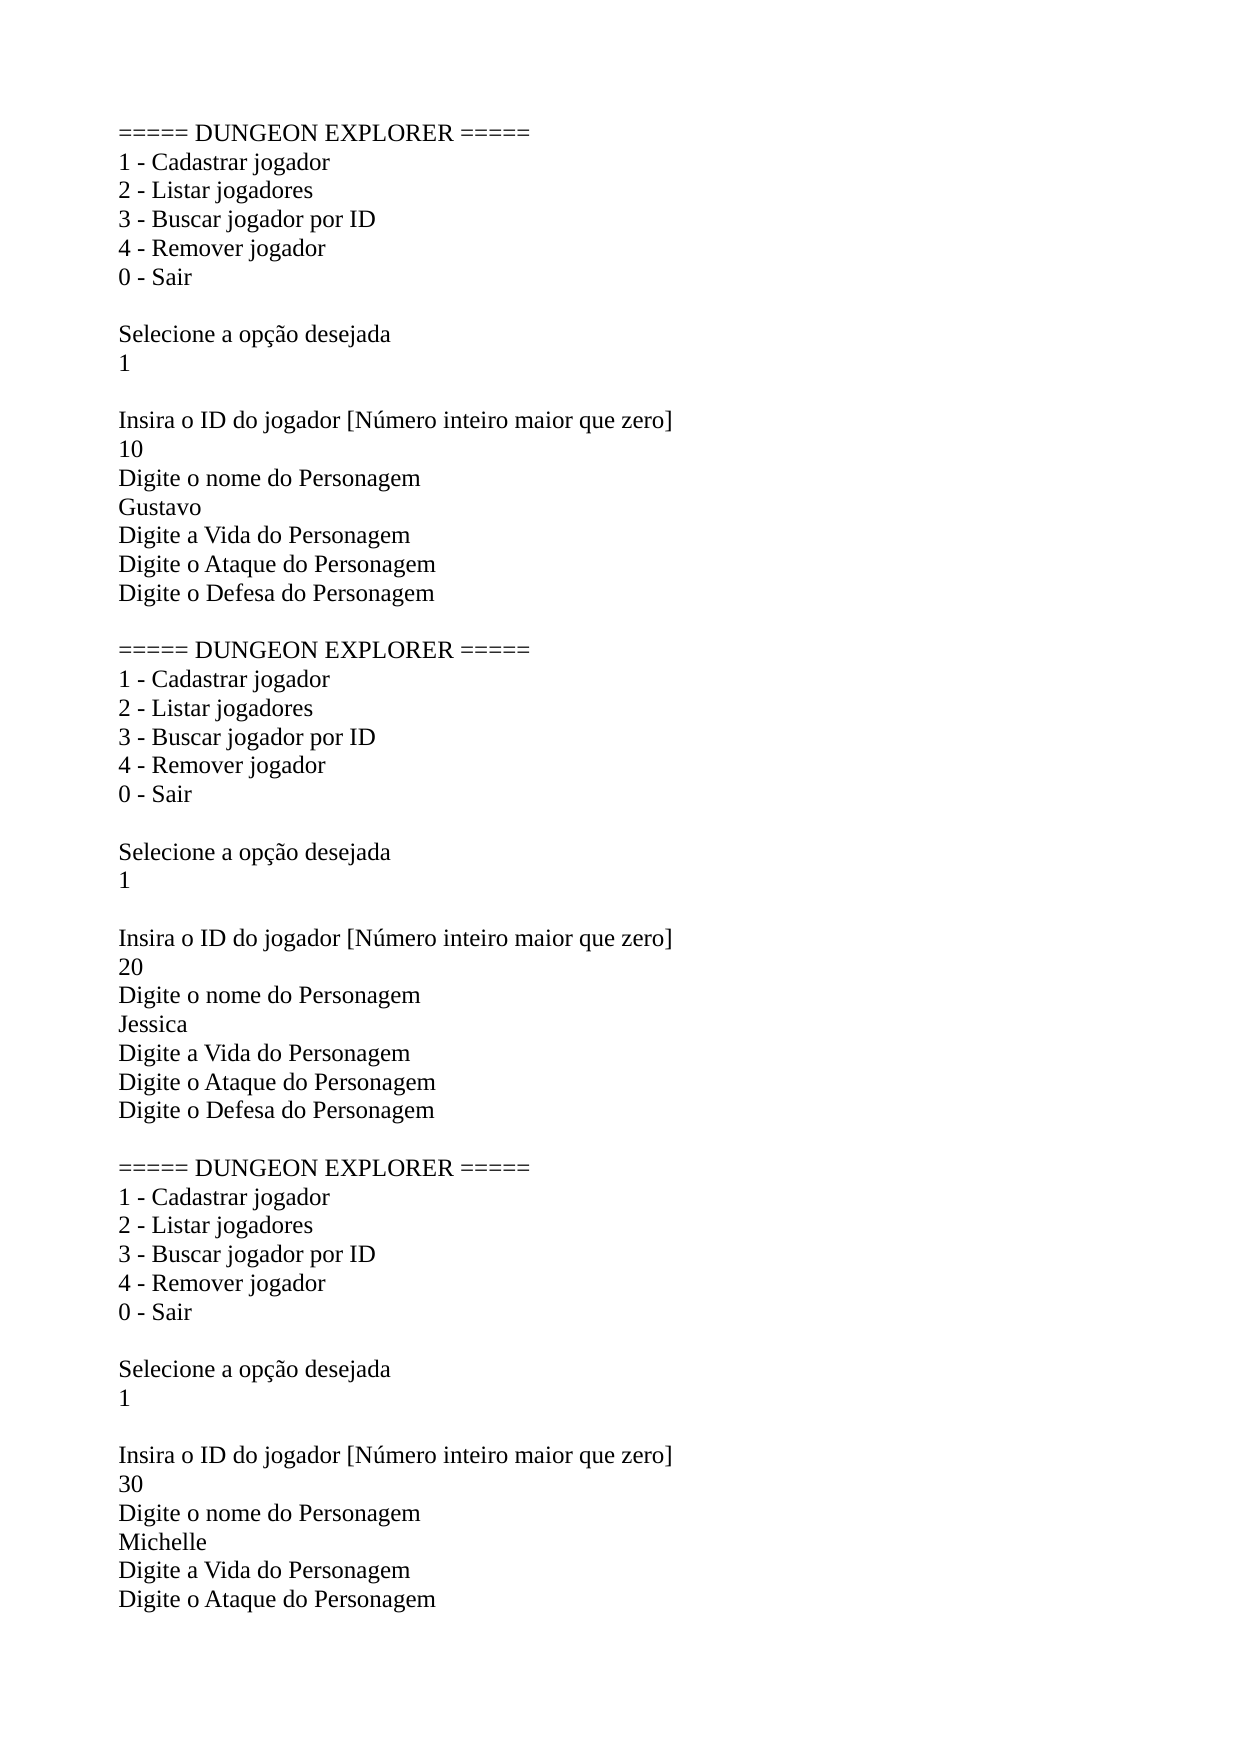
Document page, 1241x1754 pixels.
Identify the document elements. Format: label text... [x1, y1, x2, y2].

text ===== DUNGEON EXPLORER ===== [118, 118, 1122, 147]
text Selecione a opção desejada [118, 1354, 1122, 1383]
text Digite a Vida do Personagem [118, 1038, 1122, 1067]
text Selecione a opção desejada [118, 319, 1122, 348]
text Selecione a opção desejada [118, 837, 1122, 866]
text 0 - Sair [118, 1297, 1122, 1326]
text 1 [118, 348, 1122, 377]
text Jessica [118, 1009, 1122, 1038]
text 2 - Listar jogadores [118, 1211, 1122, 1239]
text Insira o ID do jogador [Número inteiro maior que zero] [118, 923, 1122, 952]
text 4 - Remover jogador [118, 233, 1122, 262]
text Digite a Vida do Personagem [118, 1556, 1122, 1584]
text Insira o ID do jogador [Número inteiro maior que zero] [118, 1441, 1122, 1469]
text 4 - Remover jogador [118, 751, 1122, 779]
text 20 [118, 952, 1122, 981]
text Gustavo [118, 492, 1122, 521]
text Digite o Defesa do Personagem [118, 578, 1122, 607]
text 2 - Listar jogadores [118, 176, 1122, 204]
text 1 - Cadastrar jogador [118, 147, 1122, 176]
text 0 - Sair [118, 779, 1122, 808]
text ===== DUNGEON EXPLORER ===== [118, 1153, 1122, 1182]
text 30 [118, 1469, 1122, 1498]
text 3 - Buscar jogador por ID [118, 204, 1122, 233]
text ===== DUNGEON EXPLORER ===== [118, 636, 1122, 664]
text Digite o Ataque do Personagem [118, 549, 1122, 578]
text 1 [118, 1383, 1122, 1412]
text 1 - Cadastrar jogador [118, 664, 1122, 693]
text Digite o nome do Personagem [118, 981, 1122, 1009]
text 4 - Remover jogador [118, 1268, 1122, 1297]
text Digite o nome do Personagem [118, 1498, 1122, 1527]
text Insira o ID do jogador [Número inteiro maior que zero] [118, 406, 1122, 434]
text Digite o Ataque do Personagem [118, 1067, 1122, 1096]
text 1 [118, 866, 1122, 894]
text 3 - Buscar jogador por ID [118, 722, 1122, 751]
text 10 [118, 434, 1122, 463]
text 1 - Cadastrar jogador [118, 1182, 1122, 1211]
text Michelle [118, 1527, 1122, 1556]
text Digite o Defesa do Personagem [118, 1096, 1122, 1124]
text 0 - Sair [118, 262, 1122, 291]
text Digite o Ataque do Personagem [118, 1584, 1122, 1613]
text 2 - Listar jogadores [118, 693, 1122, 722]
text Digite a Vida do Personagem [118, 521, 1122, 549]
text Digite o nome do Personagem [118, 463, 1122, 492]
text 3 - Buscar jogador por ID [118, 1239, 1122, 1268]
